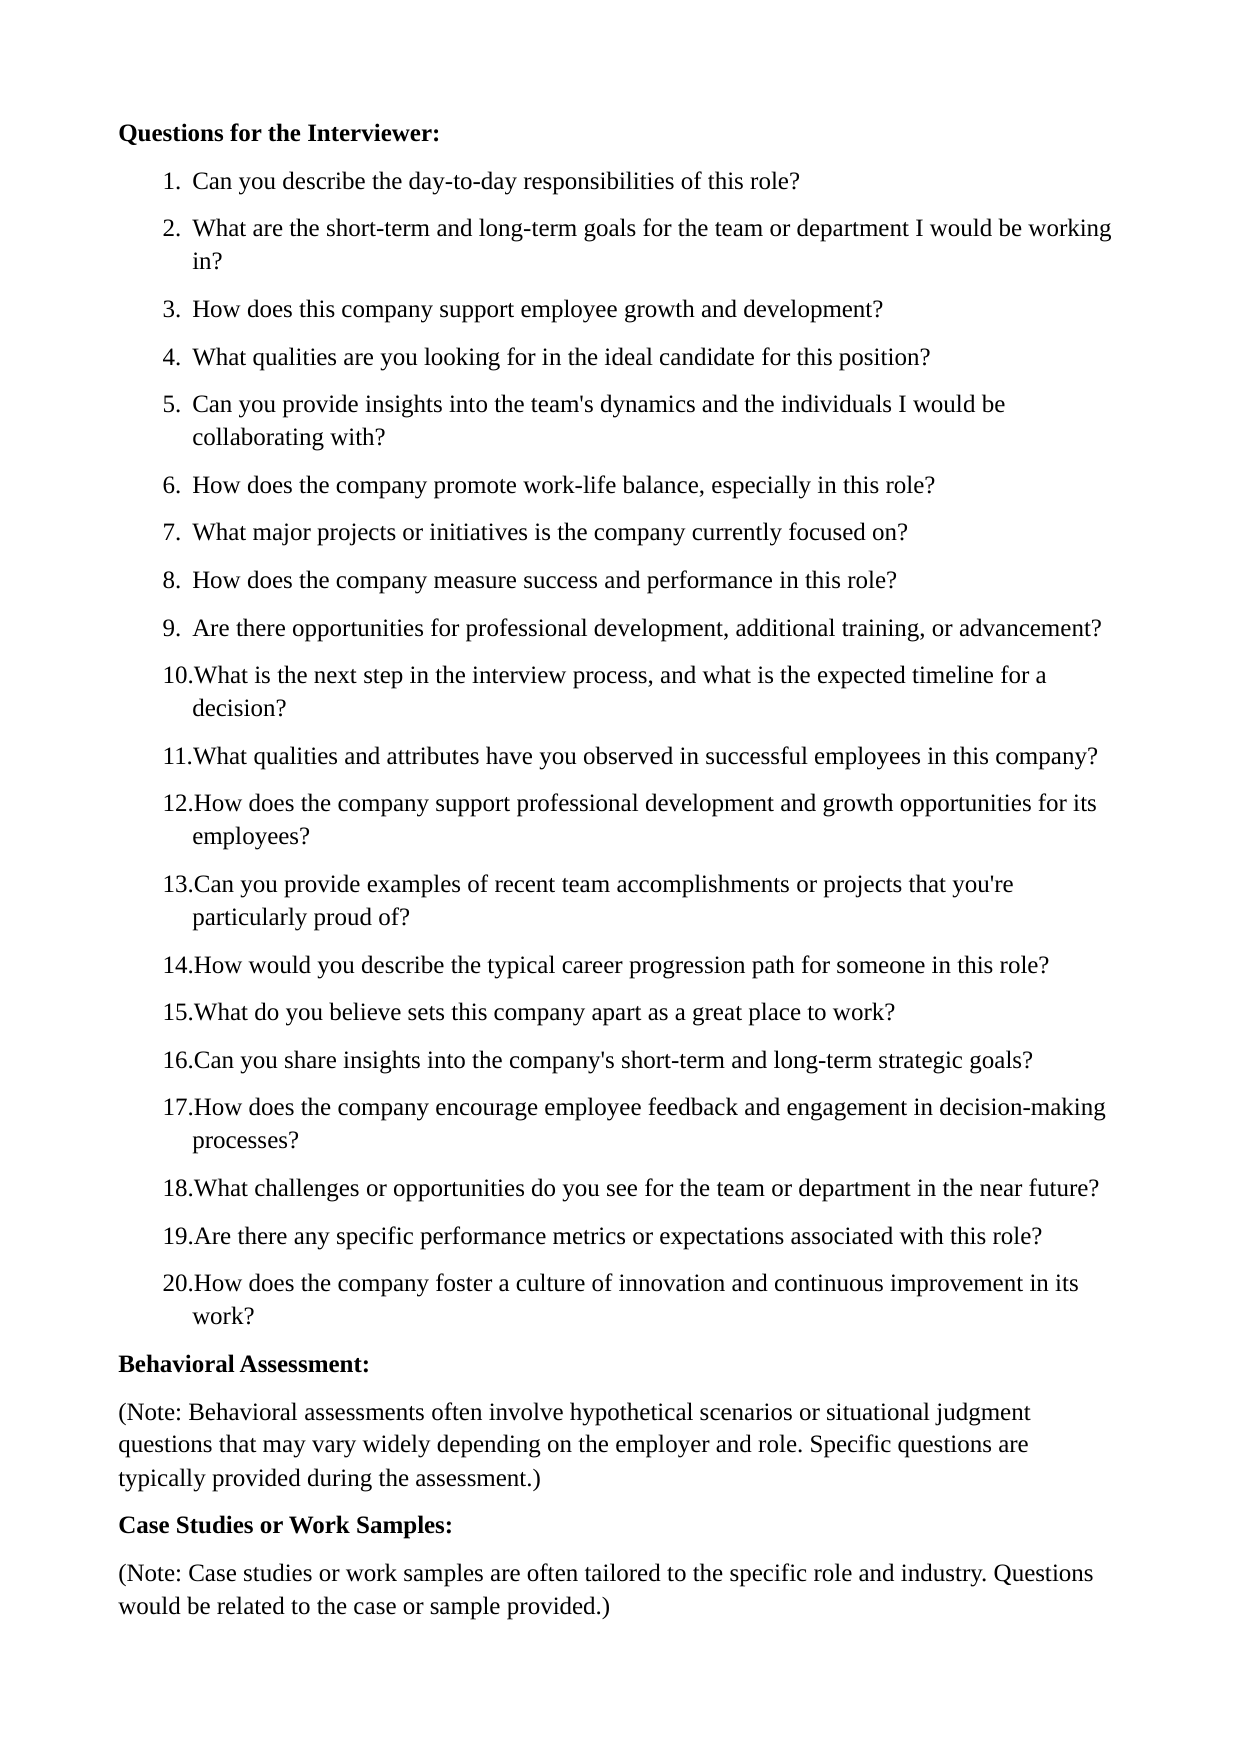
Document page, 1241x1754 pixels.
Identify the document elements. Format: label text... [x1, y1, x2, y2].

list How does the company encourage employee feedback and engagement in decision-making processes? [162, 1092, 1122, 1154]
list What is the next step in the interview process, and what is the expected timeline for a decision? [162, 660, 1122, 722]
list What challenges or opportunities do you see for the team or department in the near future? [162, 1173, 1122, 1202]
list Are there any specific performance metrics or expectations associated with this role? [162, 1221, 1122, 1249]
list How would you describe the typical career progression path for someone in this role? [162, 950, 1122, 978]
list Can you provide insights into the team's dynamics and the individuals I would be collaborating with? [162, 389, 1122, 451]
list How does the company promote work-life balance, especially in this role? [162, 470, 1122, 498]
list Are there opportunities for professional development, additional training, or advancement? [162, 613, 1122, 641]
list What major projects or initiatives is the company currently focused on? [162, 517, 1122, 546]
list Can you provide examples of recent team accomplishments or projects that you're particularly proud of? [162, 869, 1122, 931]
list What qualities and attributes have you observed in successful employees in this company? [162, 741, 1122, 769]
list What qualities are you looking for in the ideal candidate for this position? [162, 342, 1122, 370]
list What are the short-term and long-term goals for the team or department I would be working in? [162, 213, 1122, 275]
list Can you share insights into the company's short-term and long-term strategic goals? [162, 1045, 1122, 1074]
list How does the company foster a culture of innovation and continuous improvement in its work? [162, 1268, 1122, 1330]
list How does the company measure success and performance in this role? [162, 565, 1122, 594]
text Case Studies or Work Samples: [118, 1510, 1122, 1539]
text Behavioral Assessment: [118, 1349, 1122, 1378]
list How does this company support employee growth and development? [162, 294, 1122, 323]
text (Note: Case studies or work samples are often tailored to the specific role and industry. Questions would be related to the case or sample provided.) [118, 1558, 1122, 1619]
list How does the company support professional development and growth opportunities for its employees? [162, 788, 1122, 850]
text (Note: Behavioral assessments often involve hypothetical scenarios or situational judgment questions that may vary widely depending on the employer and role. Specific questions are typically provided during the assessment.) [118, 1397, 1122, 1491]
list Can you describe the day-to-day responsibilities of this role? [162, 166, 1122, 194]
text Questions for the Interviewer: [118, 118, 1122, 147]
list What do you believe sets this company apart as a great place to work? [162, 997, 1122, 1026]
